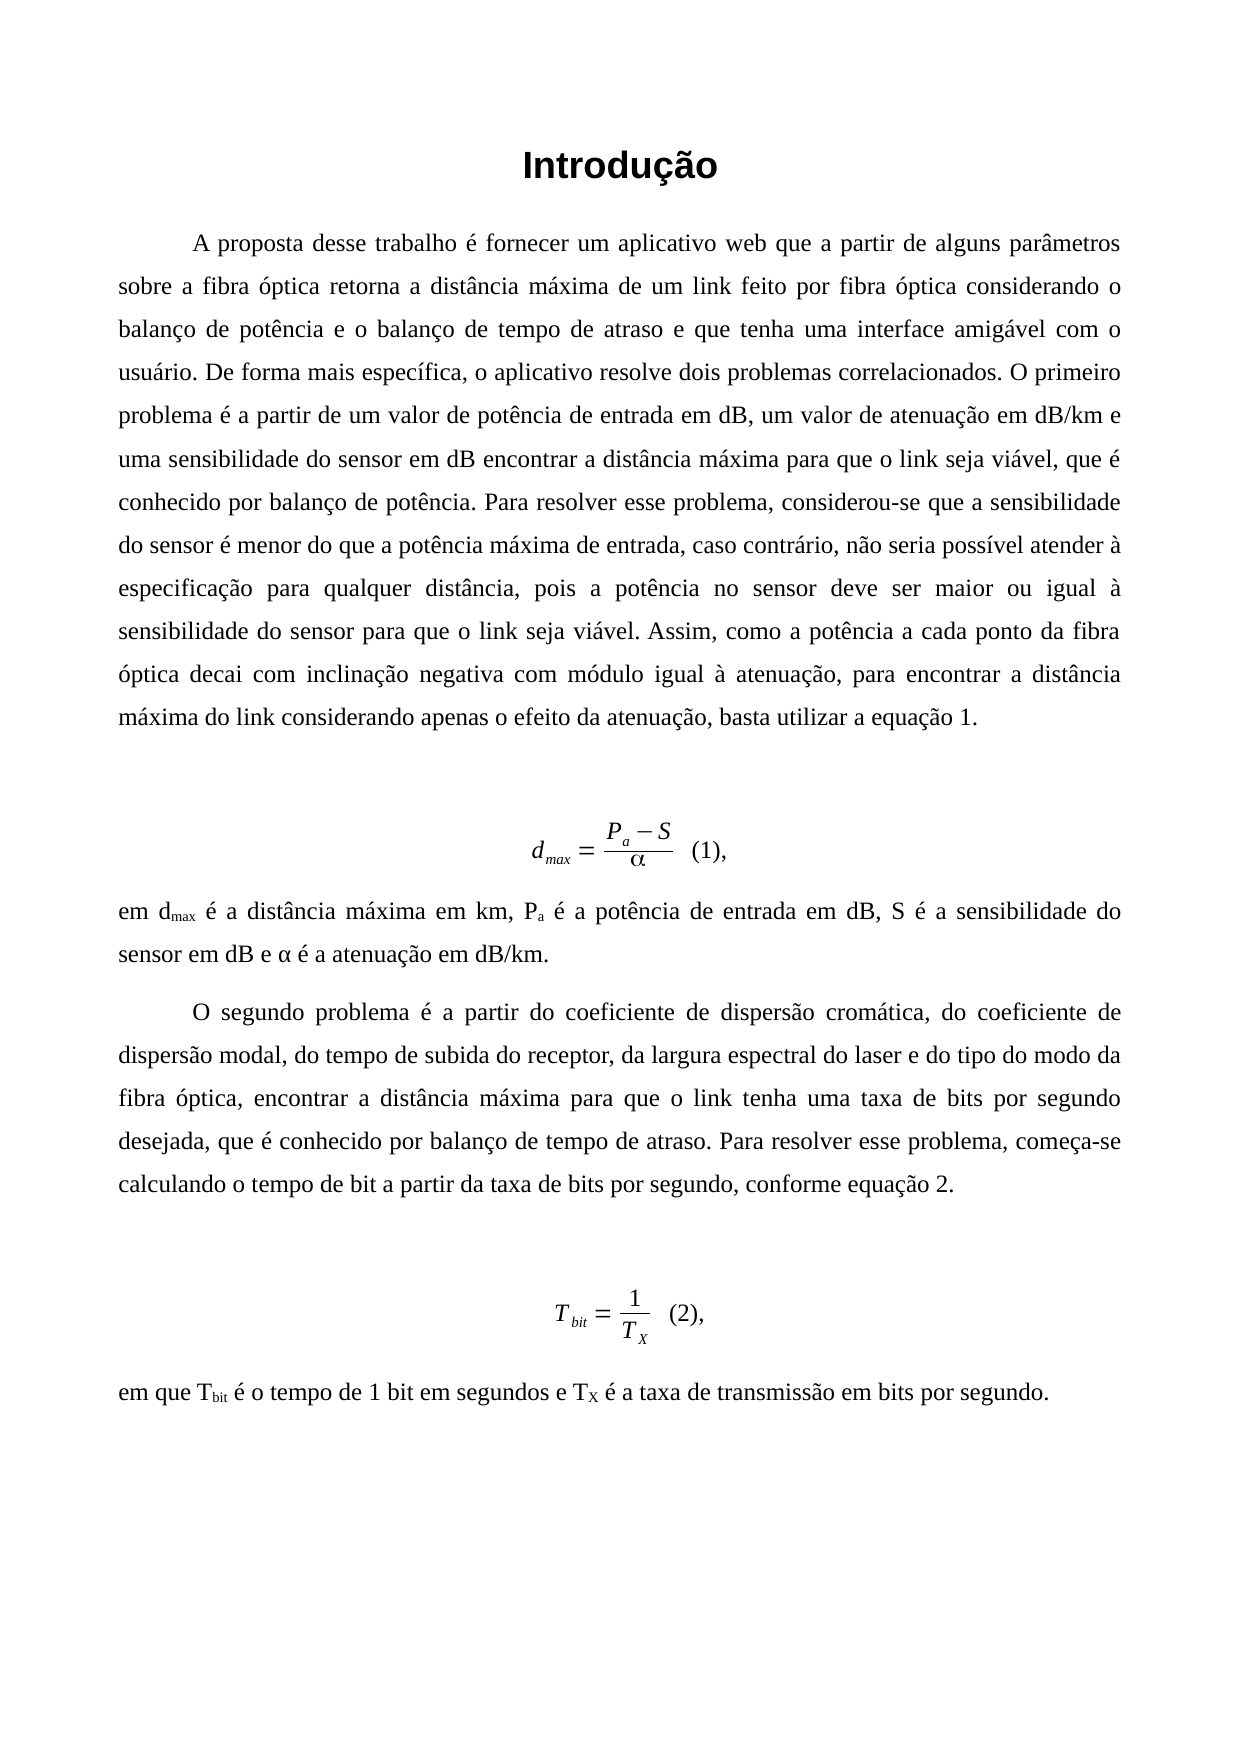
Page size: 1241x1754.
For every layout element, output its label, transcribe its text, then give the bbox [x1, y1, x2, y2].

text A proposta desse trabalho é fornecer um aplicativo web que a partir de alguns parâmetros sobre a fibra óptica retorna a distância máxima de um link feito por fibra óptica considerando o balanço de potência e o balanço de tempo de atraso e que tenha uma interface amigável com o usuário. De forma mais específica, o aplicativo resolve dois problemas correlacionados. O primeiro problema é a partir de um valor de potência de entrada em dB, um valor de atenuação em dB/km e uma sensibilidade do sensor em dB encontrar a distância máxima para que o link seja viável, que é conhecido por balanço de potência. Para resolver esse problema, considerou-se que a sensibilidade do sensor é menor do que a potência máxima de entrada, caso contrário, não seria possível atender à especificação para qualquer distância, pois a potência no sensor deve ser maior ou igual à sensibilidade do sensor para que o link seja viável. Assim, como a potência a cada ponto da fibra óptica decai com inclinação negativa com módulo igual à atenuação, para encontrar a distância máxima do link considerando apenas o efeito da atenuação, basta utilizar a equação 1. [118, 228, 1122, 731]
text (1), [118, 818, 1122, 867]
text em dmax é a distância máxima em km, Pa é a potência de entrada em dB, S é a sensibilidade do sensor em dB e α é a atenuação em dB/km. [118, 896, 1122, 968]
subtitle Introdução [118, 143, 1122, 187]
text em que Tbit é o tempo de 1 bit em segundos e TX é a taxa de transmissão em bits por segundo. [118, 1377, 1122, 1405]
text O segundo problema é a partir do coeficiente de dispersão cromática, do coeficiente de dispersão modal, do tempo de subida do receptor, da largura espectral do laser e do tipo do modo da fibra óptica, encontrar a distância máxima para que o link tenha uma taxa de bits por segundo desejada, que é conhecido por balanço de tempo de atraso. Para resolver esse problema, começa-se calculando o tempo de bit a partir da taxa de bits por segundo, conforme equação 2. [118, 997, 1122, 1198]
text (2), [118, 1285, 1122, 1348]
